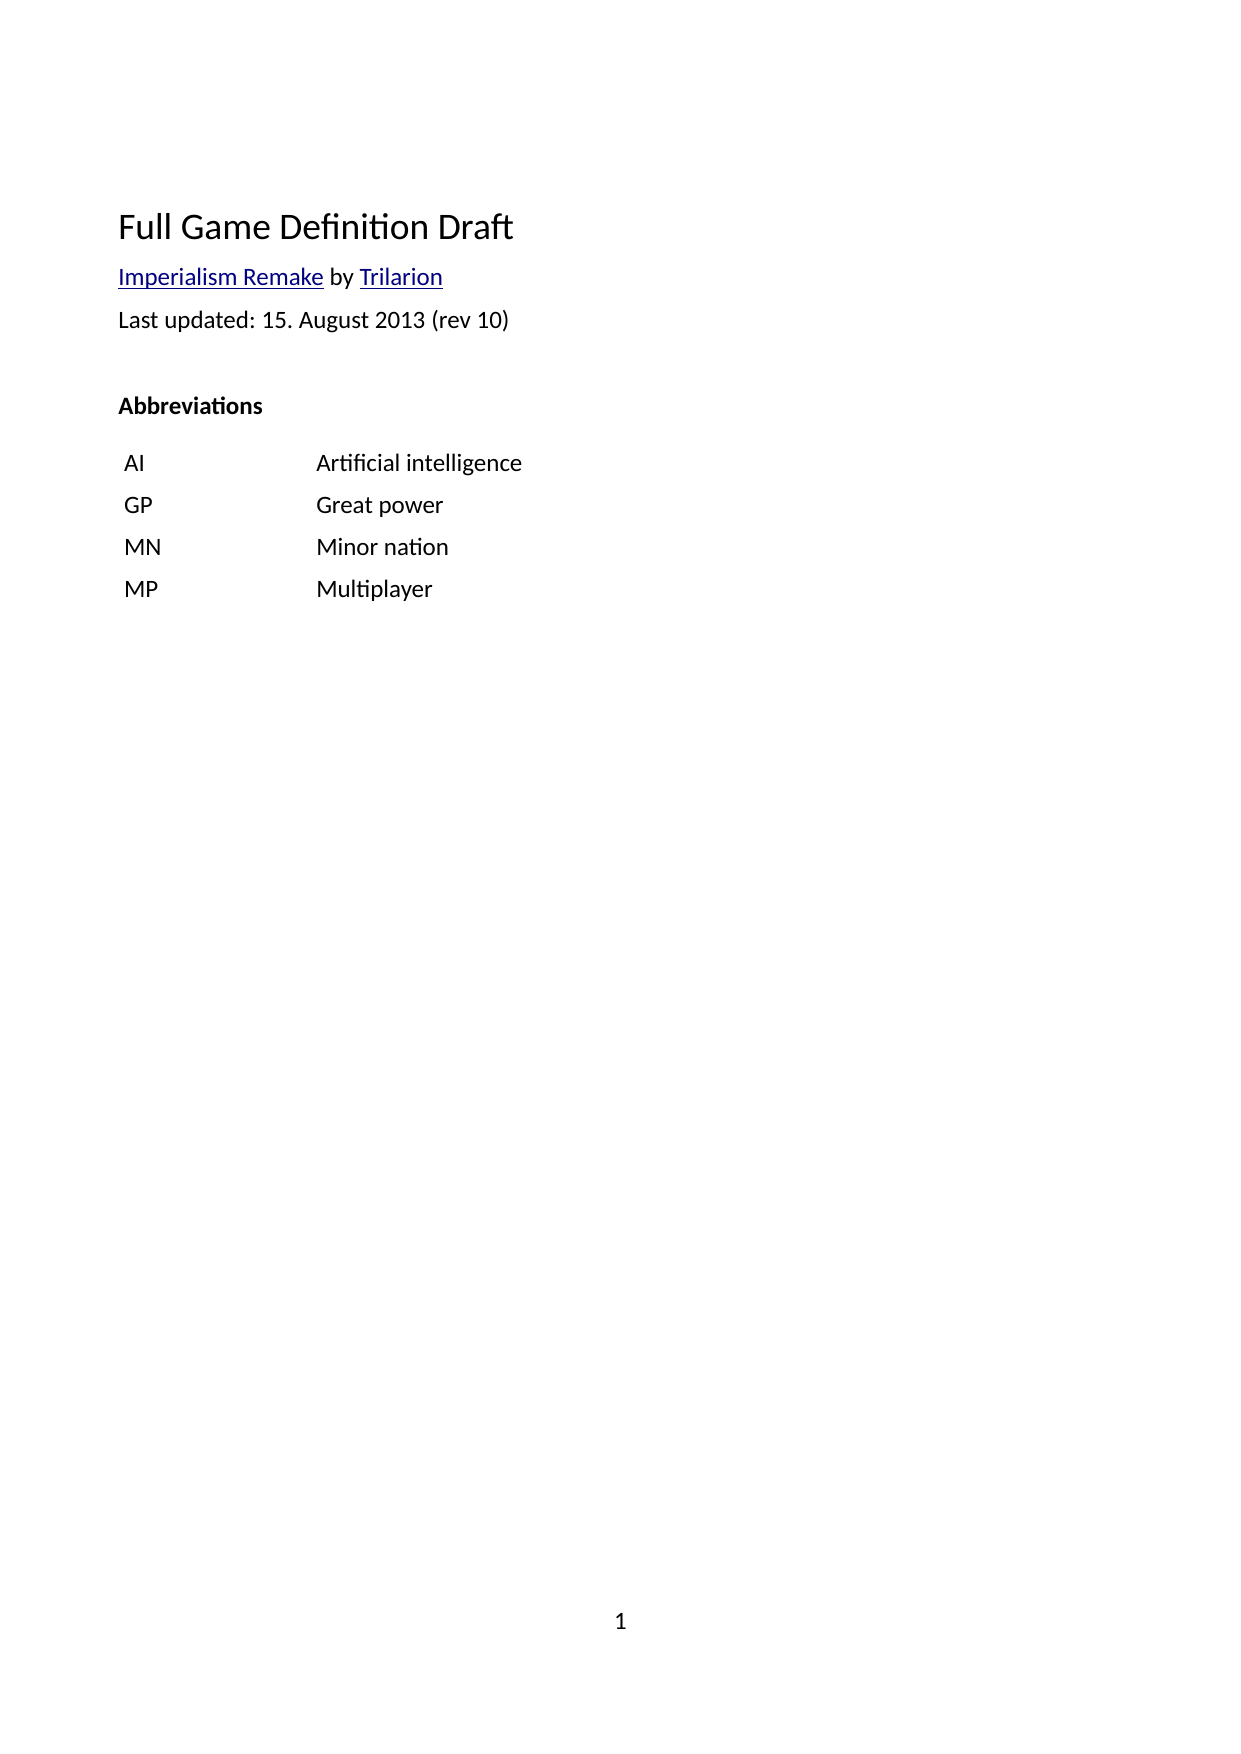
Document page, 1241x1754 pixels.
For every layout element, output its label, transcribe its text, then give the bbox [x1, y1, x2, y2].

text Abbreviations [118, 391, 1122, 421]
table_header Artificial intelligence [310, 441, 1122, 483]
table_cell MN [118, 525, 310, 567]
text Last updated: 15. August 2013 (rev 10) [118, 304, 1122, 335]
subtitle Full Game Definition Draft [118, 203, 1122, 249]
table_cell MP [118, 567, 310, 609]
table_cell GP [118, 483, 310, 525]
table_cell Minor nation [310, 525, 1122, 567]
table_header AI [118, 441, 310, 483]
table_cell Great power [310, 483, 1122, 525]
text Imperialism Remake by Trilarion [118, 261, 1122, 292]
table_cell Multiplayer [310, 567, 1122, 609]
